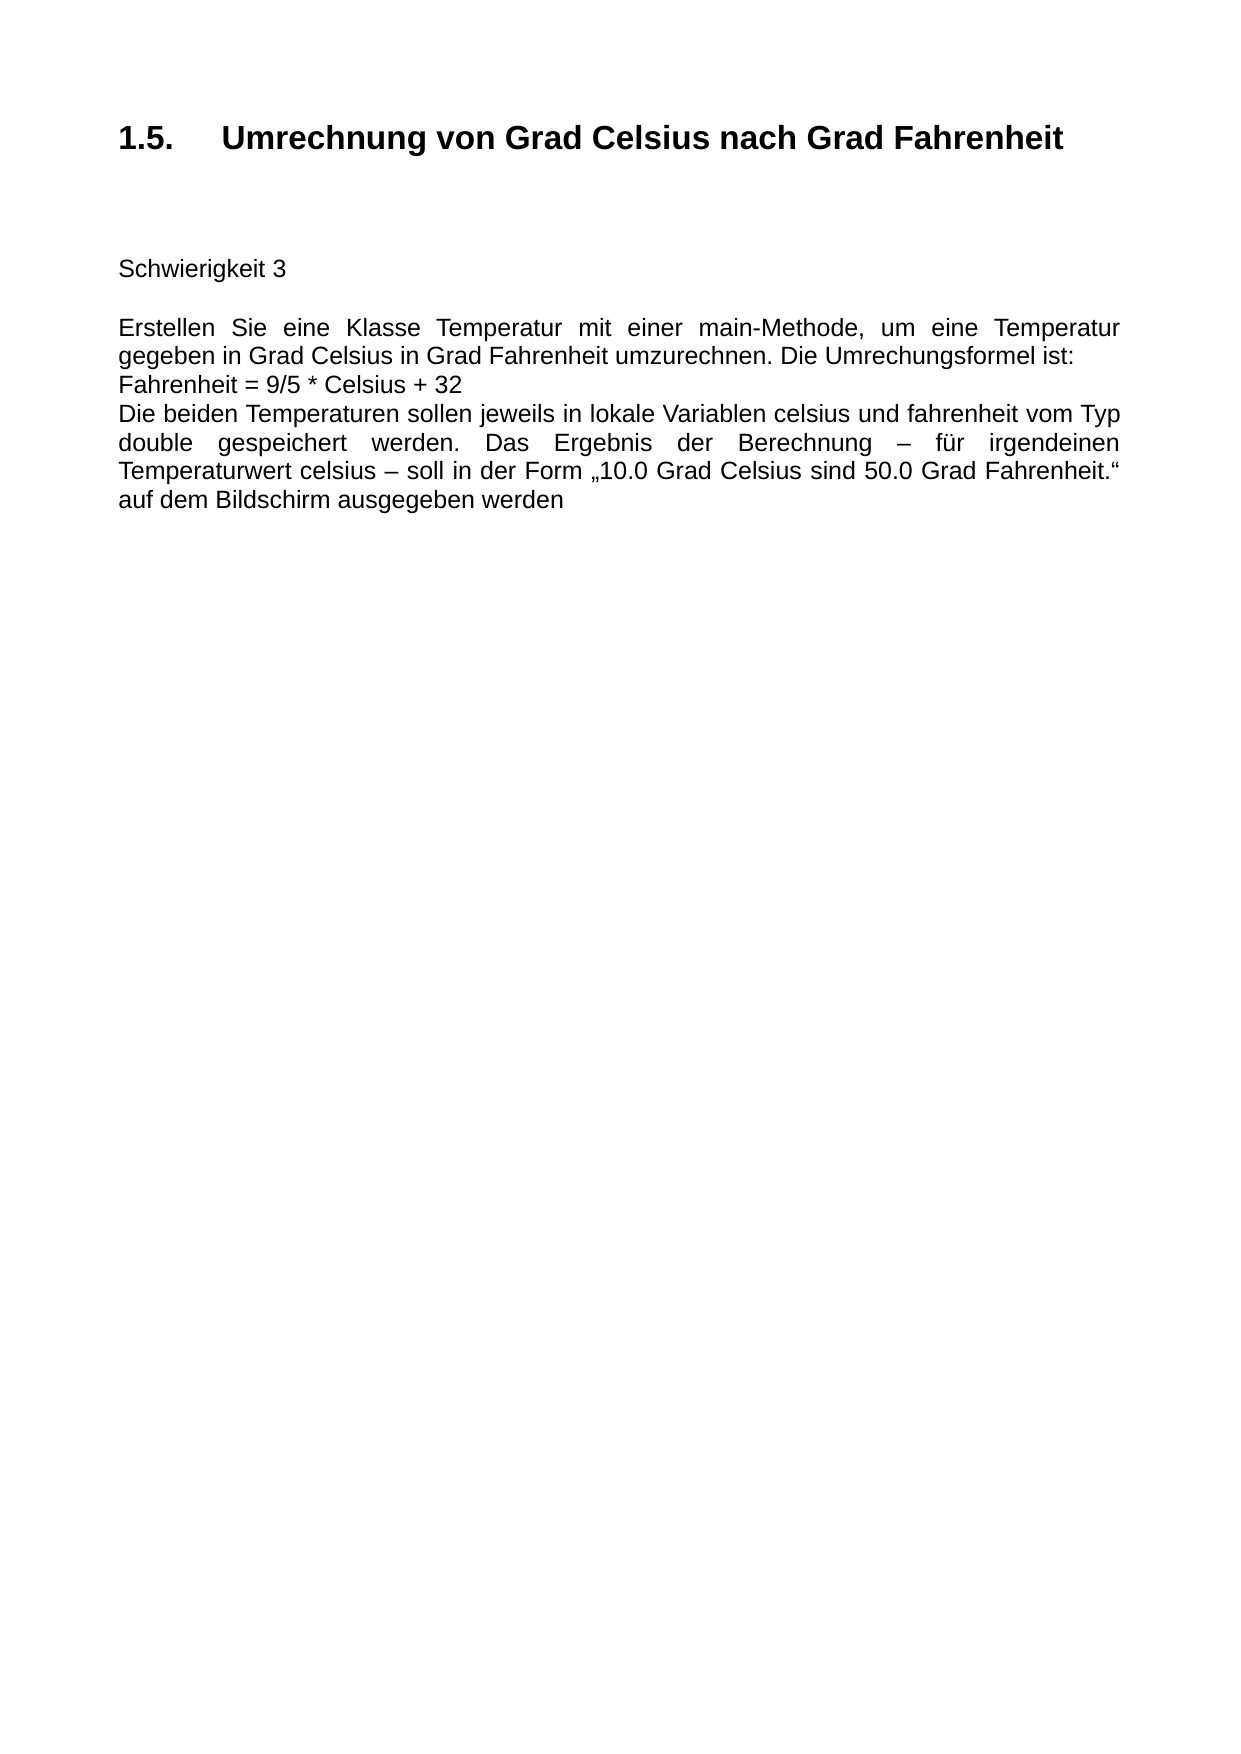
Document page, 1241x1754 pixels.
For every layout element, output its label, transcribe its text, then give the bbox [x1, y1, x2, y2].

text Fahrenheit = 9/5 * Celsius + 32 [118, 370, 1122, 399]
list Umrechnung von Grad Celsius nach Grad Fahrenheit [118, 118, 1122, 157]
text Erstellen Sie eine Klasse Temperatur mit einer main-Methode, um eine Temperatur gegeben in Grad Celsius in Grad Fahrenheit umzurechnen. Die Umrechungsformel ist: [118, 313, 1122, 370]
text Schwierigkeit 3 [118, 254, 1122, 283]
text Die beiden Temperaturen sollen jeweils in lokale Variablen celsius und fahrenheit vom Typ double gespeichert werden. Das Ergebnis der Berechnung – für irgendeinen Temperaturwert celsius – soll in der Form „10.0 Grad Celsius sind 50.0 Grad Fahrenheit.“ auf dem Bildschirm ausgegeben werden [118, 399, 1122, 514]
